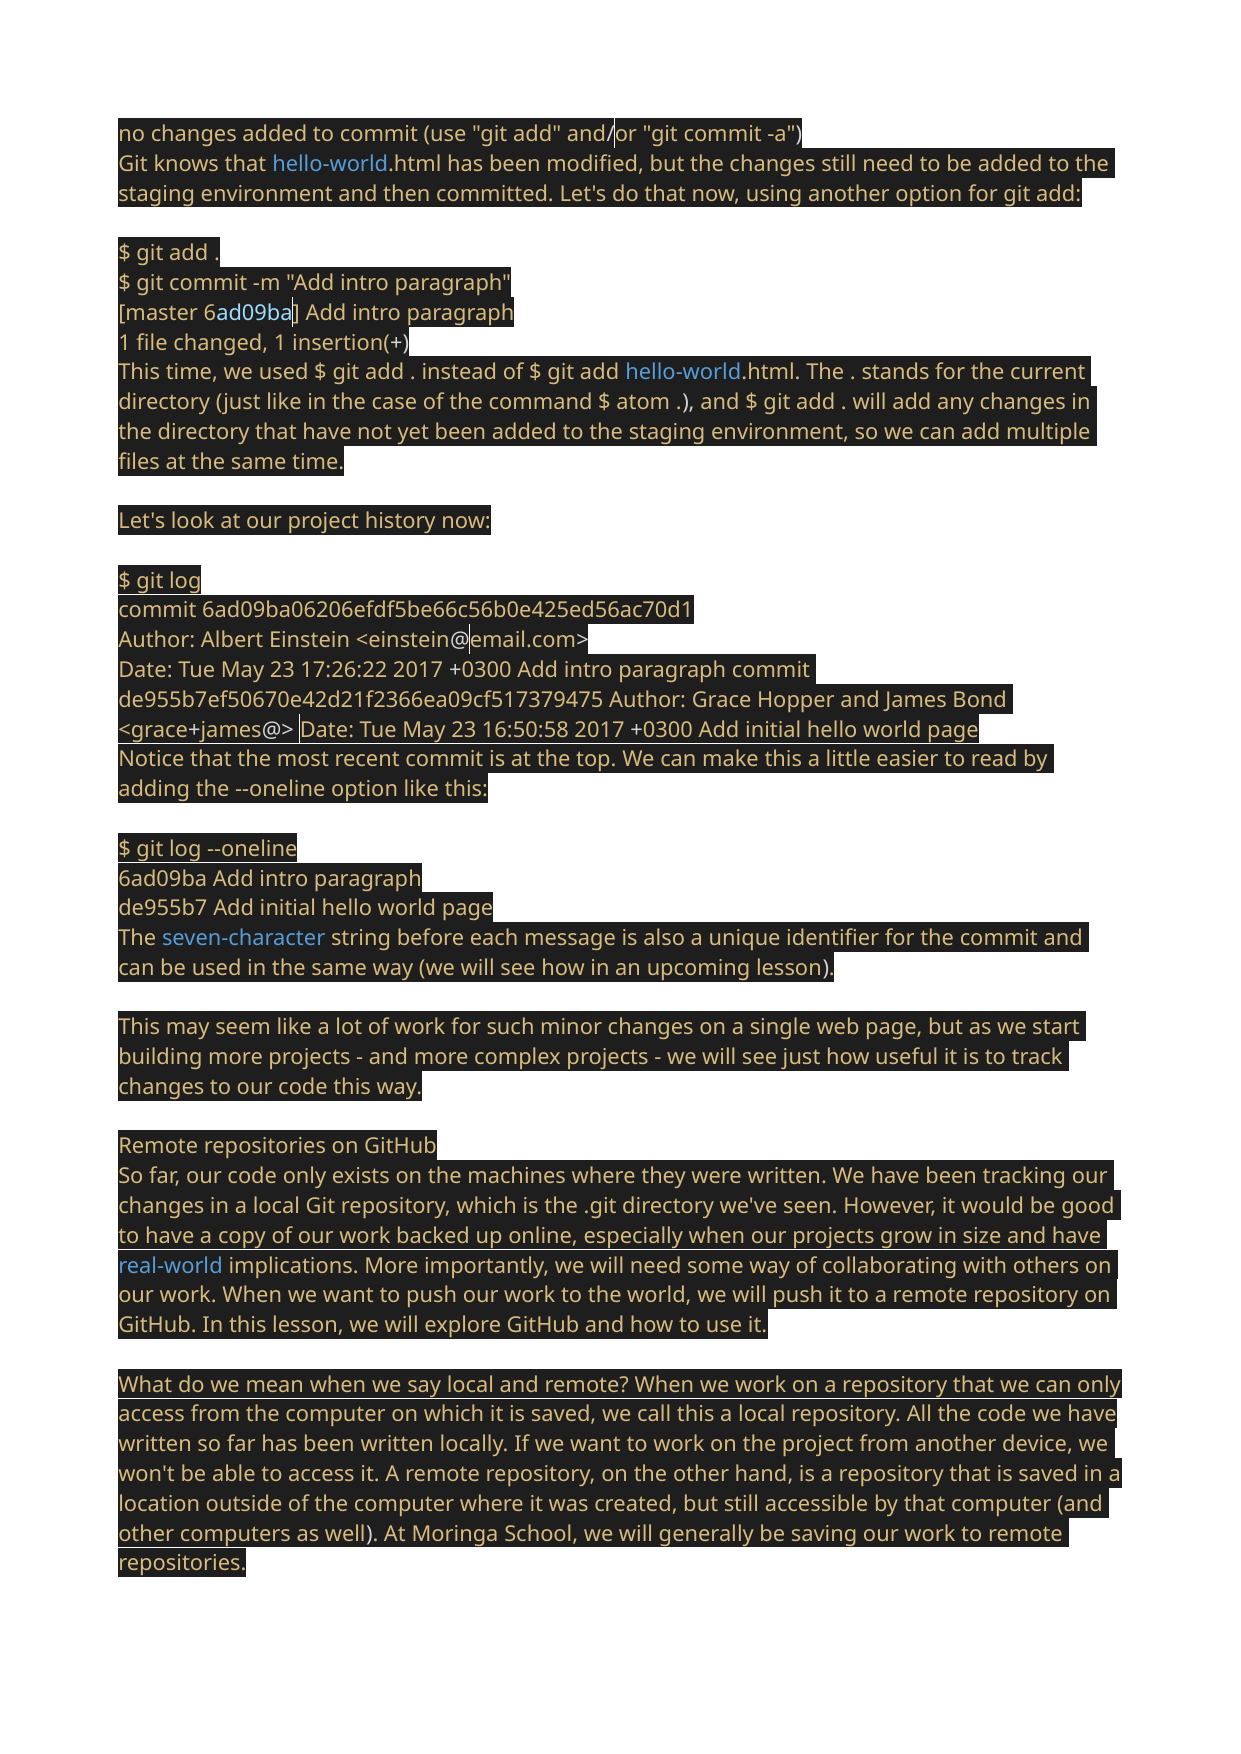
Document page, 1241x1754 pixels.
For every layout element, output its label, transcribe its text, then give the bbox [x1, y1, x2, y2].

text Notice that the most recent commit is at the top. We can make this a little easier to read by adding the --oneline option like this: [118, 743, 1122, 803]
text Git knows that hello-world.html has been modified, but the changes still need to be added to the staging environment and then committed. Let's do that now, using another option for git add: [118, 148, 1122, 207]
text This may seem like a lot of work for such minor changes on a single web page, but as we start building more projects - and more complex projects - we will see just how useful it is to track changes to our code this way. [118, 1011, 1122, 1101]
text Author: Albert Einstein <einstein@email.com> [118, 624, 1122, 654]
text Remote repositories on GitHub [118, 1130, 1122, 1160]
text $ git commit -m "Add intro paragraph" [118, 267, 1122, 297]
text Let's look at our project history now: [118, 505, 1122, 535]
text $ git add . [118, 237, 1122, 267]
text This time, we used $ git add . instead of $ git add hello-world.html. The . stands for the current directory (just like in the case of the command $ atom .), and $ git add . will add any changes in the directory that have not yet been added to the staging environment, so we can add multiple files at the same time. [118, 356, 1122, 476]
text Date: Tue May 23 17:26:22 2017 +0300 Add intro paragraph commit de955b7ef50670e42d21f2366ea09cf517379475 Author: Grace Hopper and James Bond <grace+james@> Date: Tue May 23 16:50:58 2017 +0300 Add initial hello world page [118, 654, 1122, 743]
text no changes added to commit (use "git add" and/or "git commit -a") [118, 118, 1122, 148]
text commit 6ad09ba06206efdf5be66c56b0e425ed56ac70d1 [118, 594, 1122, 624]
text $ git log --oneline [118, 833, 1122, 862]
text What do we mean when we say local and remote? When we work on a repository that we can only access from the computer on which it is saved, we call this a local repository. All the code we have written so far has been written locally. If we want to work on the project from another device, we won't be able to access it. A remote repository, on the other hand, is a repository that is saved in a location outside of the computer where it was created, but still accessible by that computer (and other computers as well). At Moringa School, we will generally be saving our work to remote repositories. [118, 1369, 1122, 1577]
text 6ad09ba Add intro paragraph [118, 862, 1122, 892]
text So far, our code only exists on the machines where they were written. We have been tracking our changes in a local Git repository, which is the .git directory we've seen. However, it would be good to have a copy of our work backed up online, especially when our projects grow in size and have real-world implications. More importantly, we will need some way of collaborating with others on our work. When we want to push our work to the world, we will push it to a remote repository on GitHub. In this lesson, we will explore GitHub and how to use it. [118, 1160, 1122, 1339]
text de955b7 Add initial hello world page [118, 892, 1122, 922]
text 1 file changed, 1 insertion(+) [118, 327, 1122, 356]
text $ git log [118, 565, 1122, 594]
text [master 6ad09ba] Add intro paragraph [118, 297, 1122, 327]
text The seven-character string before each message is also a unique identifier for the commit and can be used in the same way (we will see how in an upcoming lesson). [118, 922, 1122, 982]
